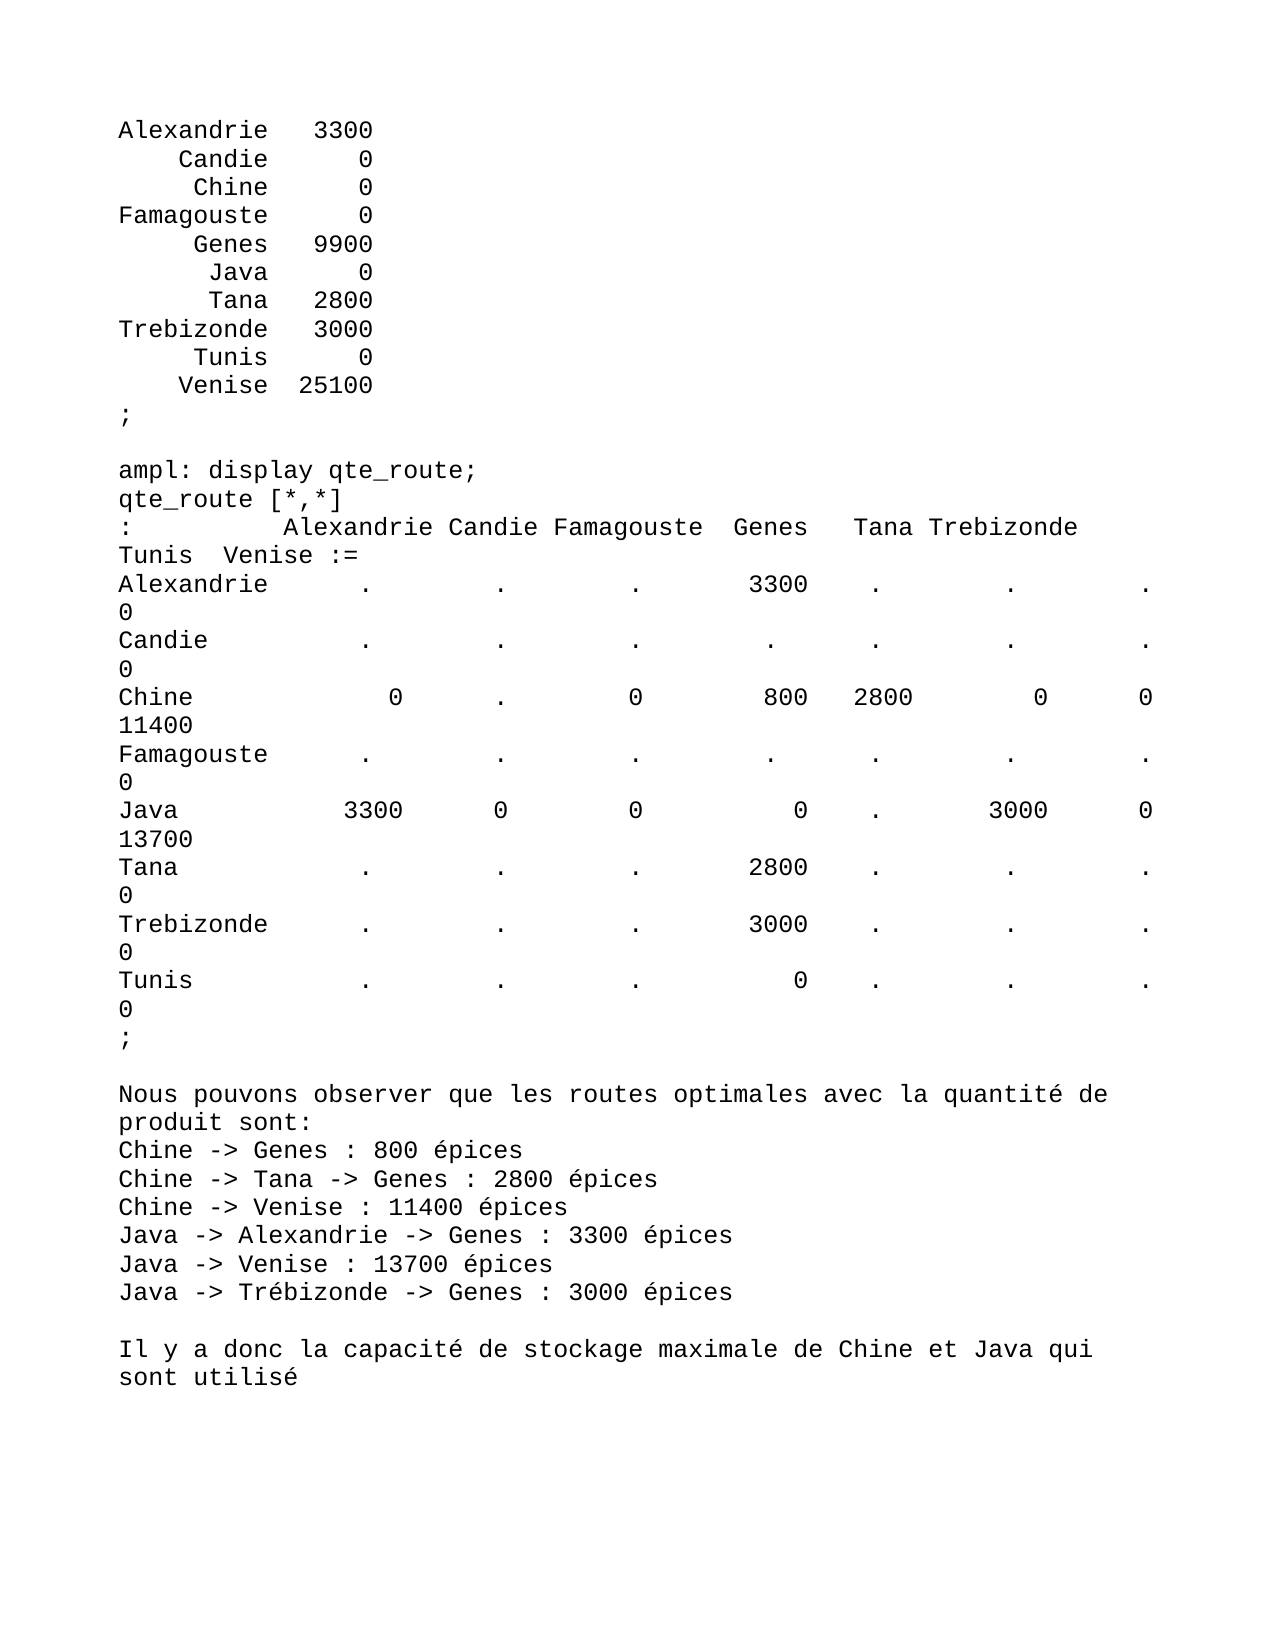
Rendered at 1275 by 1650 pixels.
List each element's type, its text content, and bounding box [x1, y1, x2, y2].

text ampl: display qte_route; [118, 458, 1157, 486]
text Chine -> Tana -> Genes : 2800 épices [118, 1166, 1157, 1195]
text Chine -> Venise : 11400 épices [118, 1195, 1157, 1223]
text Tana . . . 2800 . . . 0 [118, 855, 1157, 911]
text Trebizonde 3000 [118, 316, 1157, 345]
text Tana 2800 [118, 288, 1157, 316]
text Java 0 [118, 260, 1157, 288]
text Candie . . . . . . . 0 [118, 628, 1157, 685]
text Chine -> Genes : 800 épices [118, 1138, 1157, 1166]
text Java -> Trébizonde -> Genes : 3000 épices [118, 1280, 1157, 1308]
text Genes 9900 [118, 231, 1157, 260]
text Chine 0 [118, 175, 1157, 203]
text qte_route [*,*] [118, 486, 1157, 515]
text Chine 0 . 0 800 2800 0 0 11400 [118, 685, 1157, 741]
text Nous pouvons observer que les routes optimales avec la quantité de produit sont: [118, 1081, 1157, 1138]
text Alexandrie . . . 3300 . . . 0 [118, 571, 1157, 628]
text Trebizonde . . . 3000 . . . 0 [118, 911, 1157, 968]
text Java 3300 0 0 0 . 3000 0 13700 [118, 798, 1157, 855]
text Famagouste . . . . . . . 0 [118, 741, 1157, 798]
text ; [118, 1025, 1157, 1053]
text Alexandrie 3300 [118, 118, 1157, 146]
text Java -> Alexandrie -> Genes : 3300 épices [118, 1223, 1157, 1251]
text : Alexandrie Candie Famagouste Genes Tana Trebizonde Tunis Venise := [118, 515, 1157, 571]
text Java -> Venise : 13700 épices [118, 1251, 1157, 1280]
text ; [118, 401, 1157, 430]
text Tunis 0 [118, 345, 1157, 373]
text Candie 0 [118, 146, 1157, 175]
text Tunis . . . 0 . . . 0 [118, 968, 1157, 1025]
text Venise 25100 [118, 373, 1157, 401]
text Famagouste 0 [118, 203, 1157, 231]
text Il y a donc la capacité de stockage maximale de Chine et Java qui sont utilisé [118, 1336, 1157, 1393]
